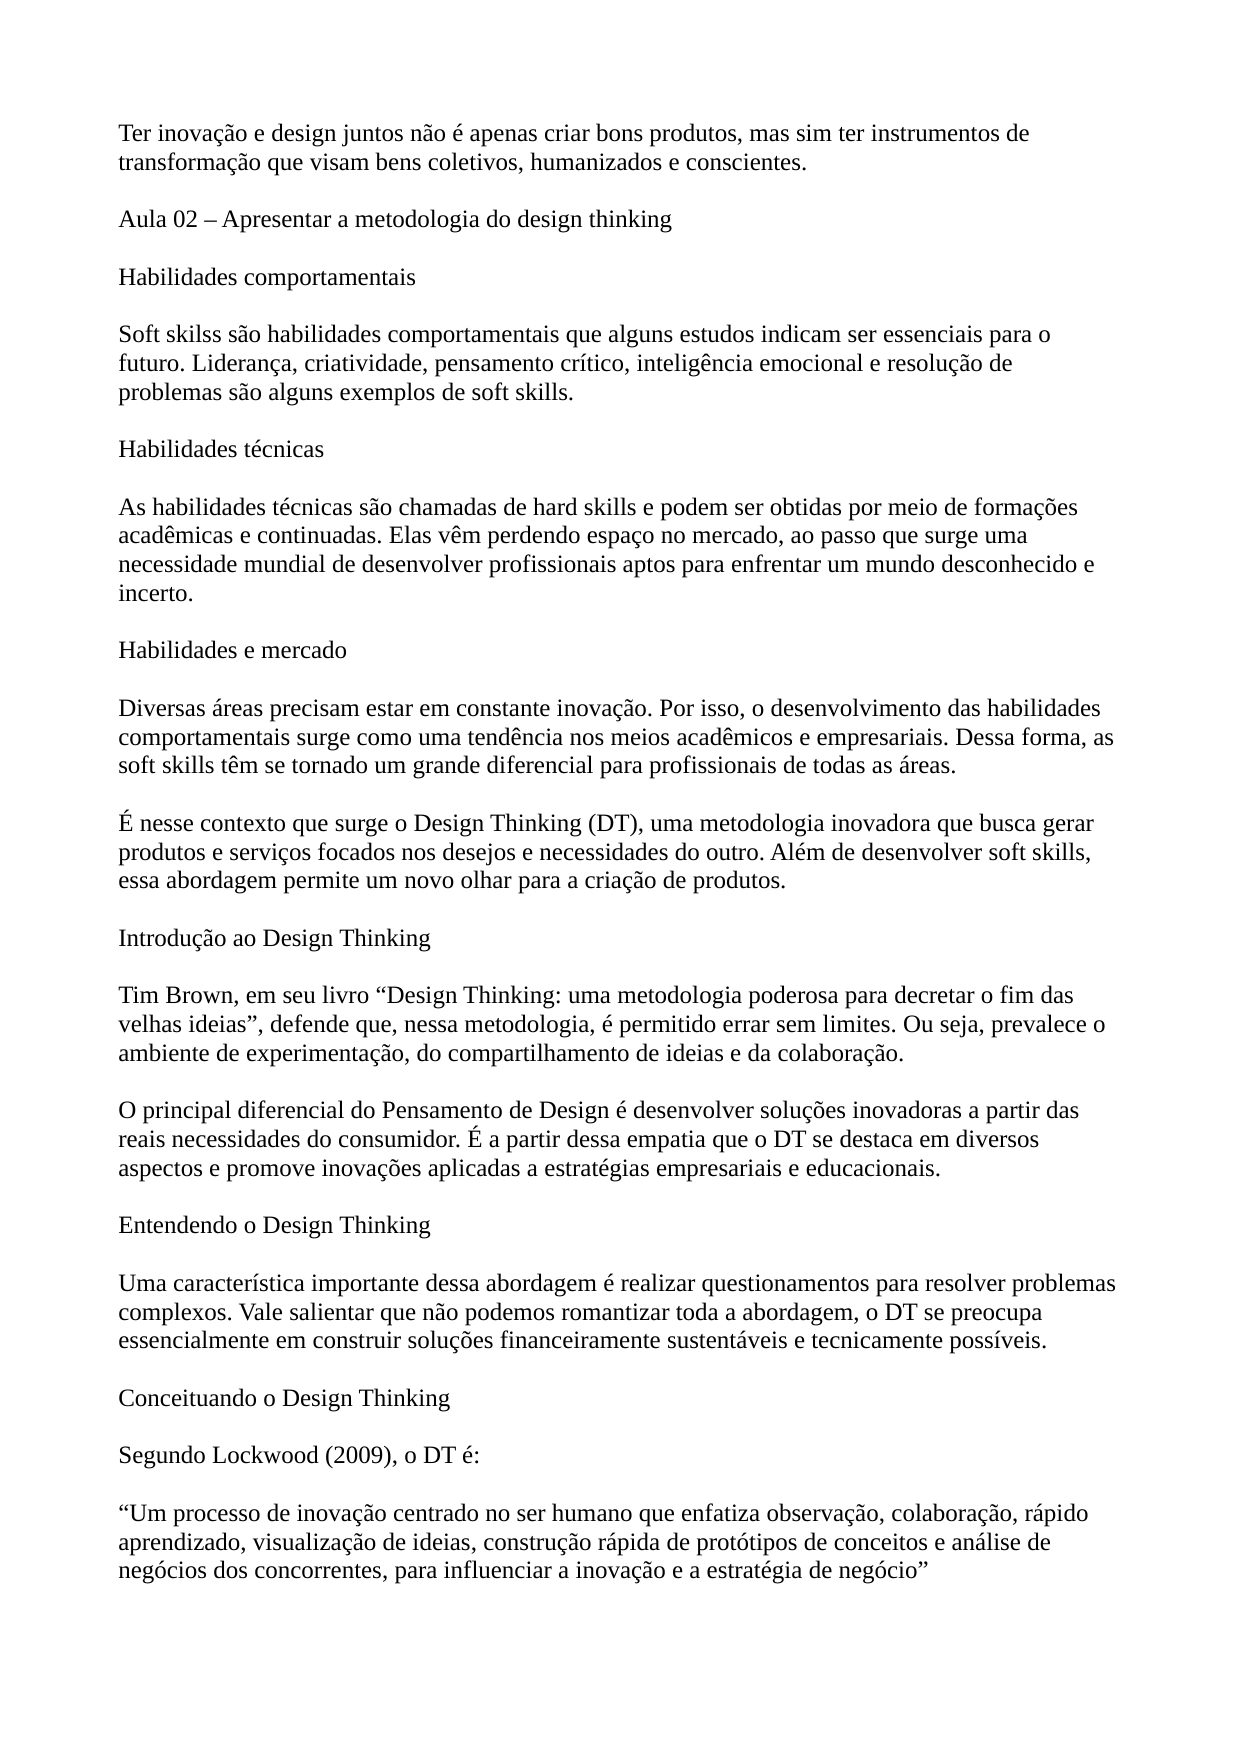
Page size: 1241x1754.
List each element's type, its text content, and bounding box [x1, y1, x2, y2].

text Soft skilss são habilidades comportamentais que alguns estudos indicam ser essenciais para o futuro. Liderança, criatividade, pensamento crítico, inteligência emocional e resolução de problemas são alguns exemplos de soft skills. [118, 319, 1122, 406]
text É nesse contexto que surge o Design Thinking (DT), uma metodologia inovadora que busca gerar produtos e serviços focados nos desejos e necessidades do outro. Além de desenvolver soft skills, essa abordagem permite um novo olhar para a criação de produtos. [118, 808, 1122, 894]
text As habilidades técnicas são chamadas de hard skills e podem ser obtidas por meio de formações acadêmicas e continuadas. Elas vêm perdendo espaço no mercado, ao passo que surge uma necessidade mundial de desenvolver profissionais aptos para enfrentar um mundo desconhecido e incerto. [118, 492, 1122, 607]
text O principal diferencial do Pensamento de Design é desenvolver soluções inovadoras a partir das reais necessidades do consumidor. É a partir dessa empatia que o DT se destaca em diversos aspectos e promove inovações aplicadas a estratégias empresariais e educacionais. [118, 1096, 1122, 1182]
text Habilidades técnicas [118, 434, 1122, 463]
text Ter inovação e design juntos não é apenas criar bons produtos, mas sim ter instrumentos de transformação que visam bens coletivos, humanizados e conscientes. [118, 118, 1122, 176]
text Segundo Lockwood (2009), o DT é: [118, 1441, 1122, 1469]
text Conceituando o Design Thinking [118, 1383, 1122, 1412]
text Aula 02 – Apresentar a metodologia do design thinking [118, 204, 1122, 233]
text Uma característica importante dessa abordagem é realizar questionamentos para resolver problemas complexos. Vale salientar que não podemos romantizar toda a abordagem, o DT se preocupa essencialmente em construir soluções financeiramente sustentáveis e tecnicamente possíveis. [118, 1268, 1122, 1354]
text Entendendo o Design Thinking [118, 1211, 1122, 1239]
text Tim Brown, em seu livro “Design Thinking: uma metodologia poderosa para decretar o fim das velhas ideias”, defende que, nessa metodologia, é permitido errar sem limites. Ou seja, prevalece o ambiente de experimentação, do compartilhamento de ideias e da colaboração. [118, 981, 1122, 1067]
text Habilidades e mercado [118, 636, 1122, 664]
text Habilidades comportamentais [118, 262, 1122, 291]
text Diversas áreas precisam estar em constante inovação. Por isso, o desenvolvimento das habilidades comportamentais surge como uma tendência nos meios acadêmicos e empresariais. Dessa forma, as soft skills têm se tornado um grande diferencial para profissionais de todas as áreas. [118, 693, 1122, 779]
text “Um processo de inovação centrado no ser humano que enfatiza observação, colaboração, rápido aprendizado, visualização de ideias, construção rápida de protótipos de conceitos e análise de negócios dos concorrentes, para influenciar a inovação e a estratégia de negócio” [118, 1498, 1122, 1584]
text Introdução ao Design Thinking [118, 923, 1122, 952]
